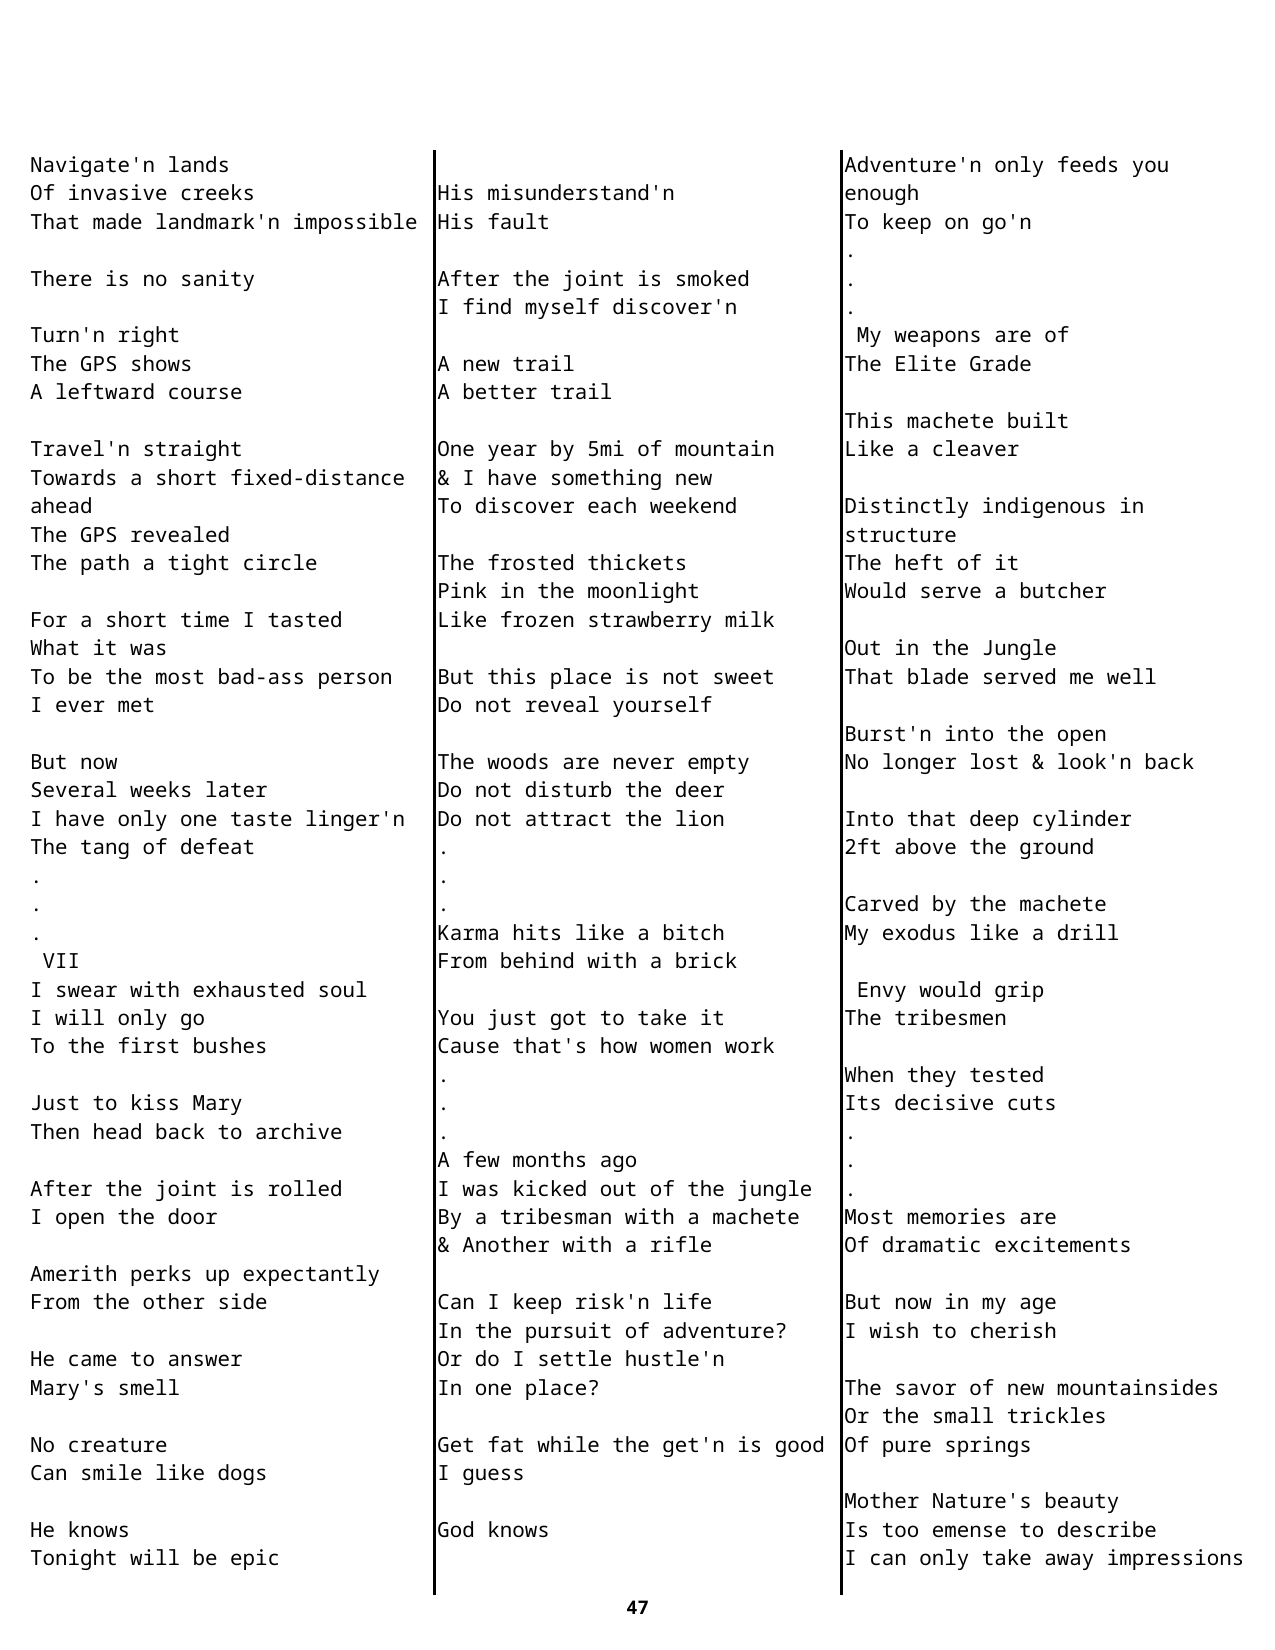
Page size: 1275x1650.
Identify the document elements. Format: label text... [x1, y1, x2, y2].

text I will only go [30, 1003, 431, 1032]
text From the other side [30, 1287, 431, 1316]
text For a short time I tasted [30, 605, 431, 633]
text Then head back to archive [30, 1117, 431, 1145]
text To keep on go'n [844, 207, 1245, 235]
text Karma hits like a bitch [437, 918, 838, 946]
text That blade served me well [844, 662, 1245, 690]
text . [844, 235, 1245, 264]
text Get fat while the get'n is good [437, 1430, 838, 1458]
text After the joint is smoked [437, 264, 838, 292]
text But now [30, 747, 431, 776]
text Or do I settle hustle'n [437, 1344, 838, 1373]
text . [30, 889, 431, 918]
text A leftward course [30, 377, 431, 406]
text Mary's smell [30, 1373, 431, 1401]
text Of invasive creeks [30, 178, 431, 207]
text & I have something new [437, 463, 838, 491]
text Would serve a butcher [844, 577, 1245, 605]
text . [30, 861, 431, 889]
text Carved by the machete [844, 889, 1245, 918]
text To the first bushes [30, 1032, 431, 1060]
text A new trail [437, 349, 838, 377]
text When they tested [844, 1060, 1245, 1088]
text Cause that's how women work [437, 1032, 838, 1060]
text . [437, 889, 838, 918]
text This machete built [844, 406, 1245, 434]
text A few months ago [437, 1145, 838, 1174]
text . [437, 1088, 838, 1117]
text . [437, 861, 838, 889]
text The Elite Grade [844, 349, 1245, 377]
text I ever met [30, 690, 431, 719]
text Most memories are [844, 1202, 1245, 1231]
text No longer lost & look'n back [844, 747, 1245, 776]
text He came to answer [30, 1344, 431, 1373]
text The frosted thickets [437, 548, 838, 577]
text From behind with a brick [437, 946, 838, 975]
text What it was [30, 633, 431, 662]
text Travel'n straight [30, 434, 431, 463]
text . [437, 1060, 838, 1088]
text . [844, 1117, 1245, 1145]
text Do not disturb the deer [437, 776, 838, 804]
text In the pursuit of adventure? [437, 1316, 838, 1344]
text Turn'n right [30, 321, 431, 349]
text Its decisive cuts [844, 1088, 1245, 1117]
text His fault [437, 207, 838, 235]
text But now in my age [844, 1287, 1245, 1316]
text Amerith perks up expectantly [30, 1259, 431, 1287]
text One year by 5mi of mountain [437, 434, 838, 463]
text He knows [30, 1515, 431, 1543]
text Pink in the moonlight [437, 577, 838, 605]
text To be the most bad-ass person [30, 662, 431, 690]
text I swear with exhausted soul [30, 975, 431, 1003]
text Of dramatic excitements [844, 1231, 1245, 1259]
text Towards a short fixed-distance ahead [30, 463, 431, 520]
text Out in the Jungle [844, 633, 1245, 662]
text Can I keep risk'n life [437, 1287, 838, 1316]
text Is too emense to describe [844, 1515, 1245, 1543]
text Distinctly indigenous in structure [844, 491, 1245, 548]
text The heft of it [844, 548, 1245, 577]
text The GPS shows [30, 349, 431, 377]
text His misunderstand'n [437, 178, 838, 207]
text . [437, 832, 838, 861]
text . [30, 918, 431, 946]
text I was kicked out of the jungle [437, 1174, 838, 1202]
text Just to kiss Mary [30, 1088, 431, 1117]
text . [844, 264, 1245, 292]
text You just got to take it [437, 1003, 838, 1032]
text There is no sanity [30, 264, 431, 292]
text . [844, 292, 1245, 321]
text Burst'n into the open [844, 719, 1245, 747]
text My exodus like a drill [844, 918, 1245, 946]
text Do not attract the lion [437, 804, 838, 832]
text I can only take away impressions [844, 1543, 1245, 1572]
text Mother Nature's beauty [844, 1487, 1245, 1515]
text The tang of defeat [30, 832, 431, 861]
text My weapons are of [844, 321, 1245, 349]
text In one place? [437, 1373, 838, 1401]
text After the joint is rolled [30, 1174, 431, 1202]
text 2ft above the ground [844, 832, 1245, 861]
text . [437, 1117, 838, 1145]
text . [844, 1174, 1245, 1202]
text I open the door [30, 1202, 431, 1231]
text Or the small trickles [844, 1401, 1245, 1430]
text Envy would grip [844, 975, 1245, 1003]
text Navigate'n lands [30, 150, 431, 178]
text Do not reveal yourself [437, 690, 838, 719]
text & Another with a rifle [437, 1231, 838, 1259]
text To discover each weekend [437, 491, 838, 520]
text Can smile like dogs [30, 1458, 431, 1487]
text The savor of new mountainsides [844, 1373, 1245, 1401]
text A better trail [437, 377, 838, 406]
text But this place is not sweet [437, 662, 838, 690]
text Like frozen strawberry milk [437, 605, 838, 633]
text By a tribesman with a machete [437, 1202, 838, 1231]
text I have only one taste linger'n [30, 804, 431, 832]
text Into that deep cylinder [844, 804, 1245, 832]
text VII [30, 946, 431, 975]
text Several weeks later [30, 776, 431, 804]
text That made landmark'n impossible [30, 207, 431, 235]
text No creature [30, 1430, 431, 1458]
text God knows [437, 1515, 838, 1543]
text Adventure'n only feeds you enough [844, 150, 1245, 207]
text The tribesmen [844, 1003, 1245, 1032]
text The GPS revealed [30, 520, 431, 548]
text I wish to cherish [844, 1316, 1245, 1344]
text . [844, 1145, 1245, 1174]
text I find myself discover'n [437, 292, 838, 321]
text Tonight will be epic [30, 1543, 431, 1572]
text The woods are never empty [437, 747, 838, 776]
text Like a cleaver [844, 434, 1245, 463]
text I guess [437, 1458, 838, 1487]
text Of pure springs [844, 1430, 1245, 1458]
text The path a tight circle [30, 548, 431, 577]
